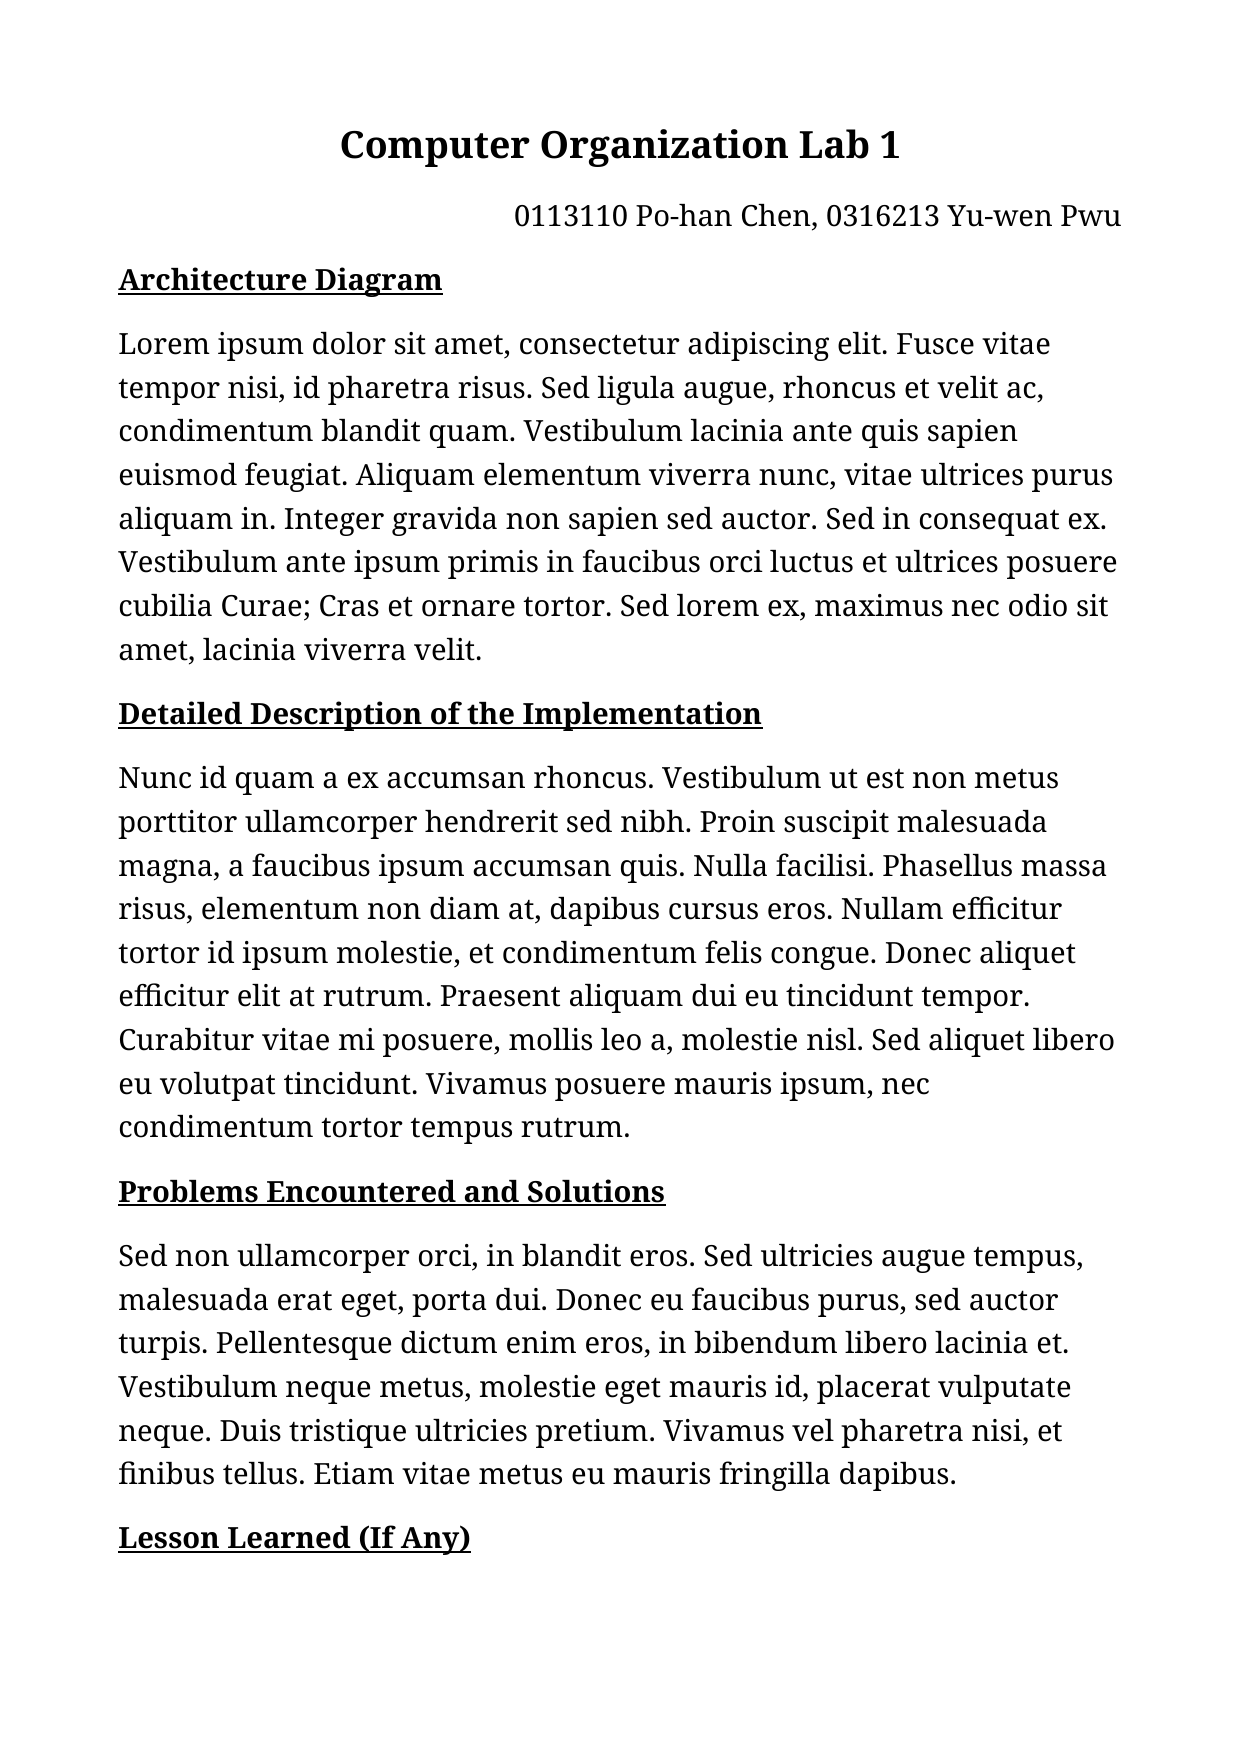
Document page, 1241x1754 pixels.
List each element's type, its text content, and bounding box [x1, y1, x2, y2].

text Architecture Diagram [118, 259, 1122, 299]
text Detailed Description of the Implementation [118, 693, 1122, 733]
text Nunc id quam a ex accumsan rhoncus. Vestibulum ut est non metus porttitor ullamcorper hendrerit sed nibh. Proin suscipit malesuada magna, a faucibus ipsum accumsan quis. Nulla facilisi. Phasellus massa risus, elementum non diam at, dapibus cursus eros. Nullam efficitur tortor id ipsum molestie, et condimentum felis congue. Donec aliquet efficitur elit at rutrum. Praesent aliquam dui eu tincidunt tempor. Curabitur vitae mi posuere, mollis leo a, molestie nisl. Sed aliquet libero eu volutpat tincidunt. Vivamus posuere mauris ipsum, nec condimentum tortor tempus rutrum. [118, 757, 1122, 1146]
text Problems Encountered and Solutions [118, 1171, 1122, 1211]
text Sed non ullamcorper orci, in blandit eros. Sed ultricies augue tempus, malesuada erat eget, porta dui. Donec eu faucibus purus, sed auctor turpis. Pellentesque dictum enim eros, in bibendum libero lacinia et. Vestibulum neque metus, molestie eget mauris id, placerat vulputate neque. Duis tristique ultricies pretium. Vivamus vel pharetra nisi, et finibus tellus. Etiam vitae metus eu mauris fringilla dapibus. [118, 1235, 1122, 1493]
text Lesson Learned (If Any) [118, 1518, 1122, 1557]
text 0113110 Po-han Chen, 0316213 Yu-wen Pwu [118, 195, 1122, 234]
text Computer Organization Lab 1 [118, 118, 1122, 169]
text Lorem ipsum dolor sit amet, consectetur adipiscing elit. Fusce vitae tempor nisi, id pharetra risus. Sed ligula augue, rhoncus et velit ac, condimentum blandit quam. Vestibulum lacinia ante quis sapien euismod feugiat. Aliquam elementum viverra nunc, vitae ultrices purus aliquam in. Integer gravida non sapien sed auctor. Sed in consequat ex. Vestibulum ante ipsum primis in faucibus orci luctus et ultrices posuere cubilia Curae; Cras et ornare tortor. Sed lorem ex, maximus nec odio sit amet, lacinia viverra velit. [118, 323, 1122, 669]
